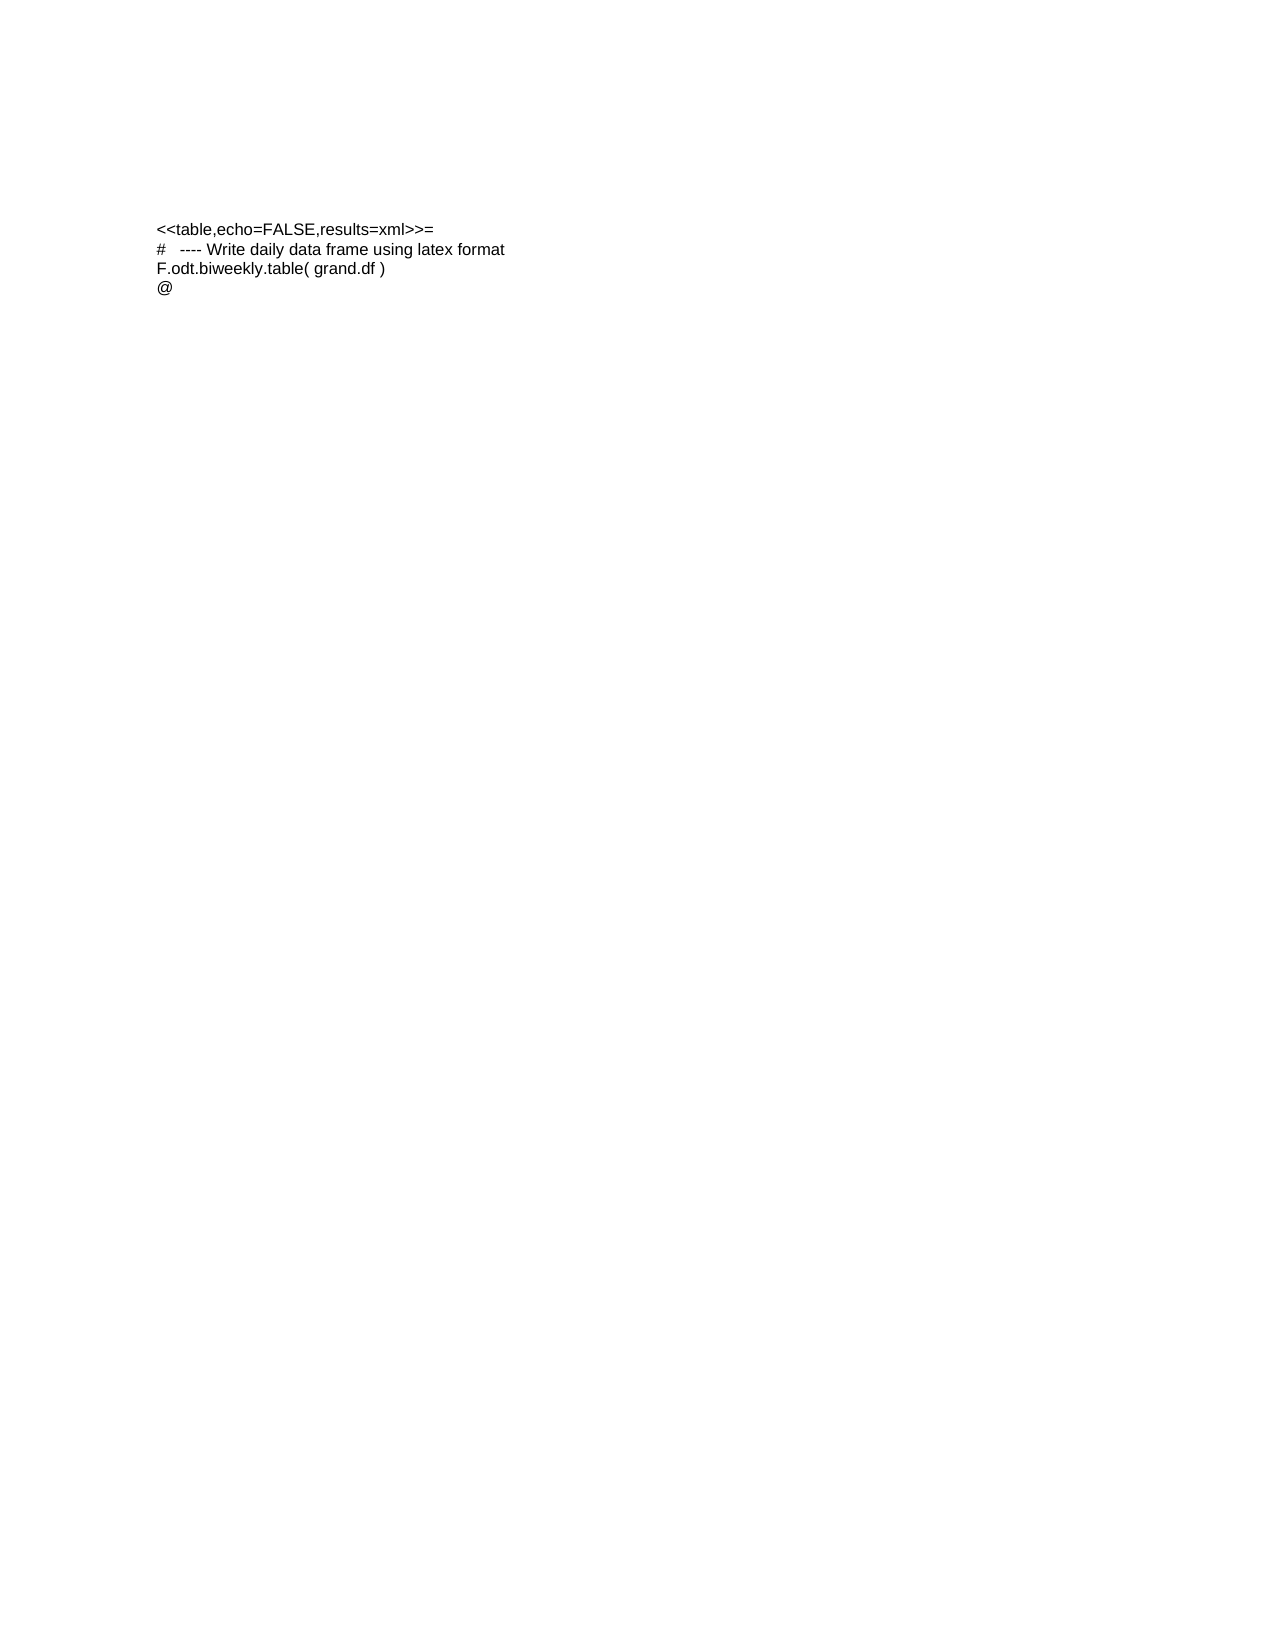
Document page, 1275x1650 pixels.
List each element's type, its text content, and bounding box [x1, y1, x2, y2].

text @ [156, 278, 1118, 297]
text # ---- Write daily data frame using latex format [156, 239, 1118, 258]
text F.odt.biweekly.table( grand.df ) [156, 258, 1118, 278]
text <<table,echo=FALSE,results=xml>>= [156, 220, 1118, 239]
